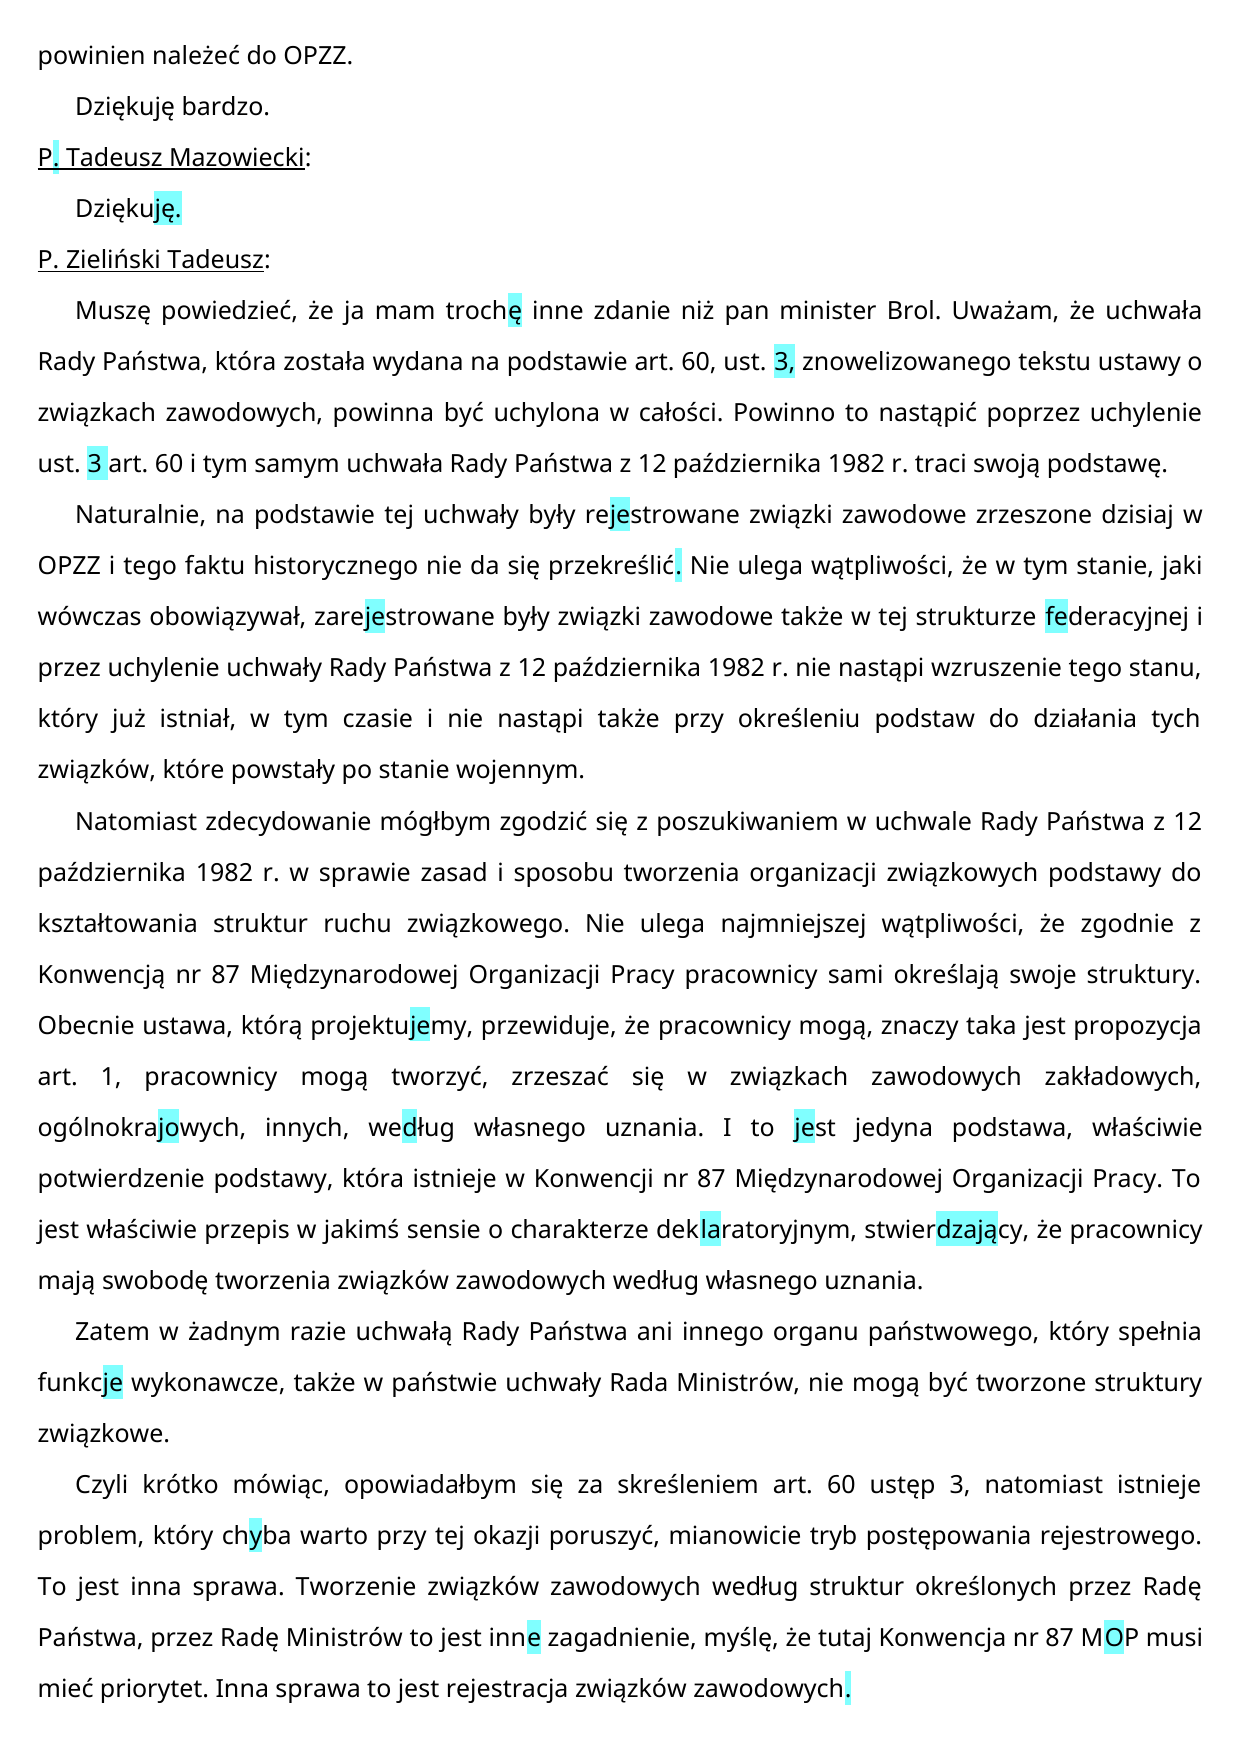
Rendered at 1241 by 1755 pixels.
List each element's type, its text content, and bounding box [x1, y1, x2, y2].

text Naturalnie, na podstawie tej uchwały były rejestrowane związki zawodowe zrzeszone dzisiaj w OPZZ i tego faktu historycznego nie da się przekreślić. Nie ulega wątpliwości, że w tym stanie, jaki wówczas obowiązywał, zarejestrowane były związki zawodowe także w tej strukturze federacyjnej i przez uchylenie uchwały Rady Państwa z 12 października 1982 r. nie nastąpi wzruszenie tego stanu, który już istniał, w tym czasie i nie nastąpi także przy określeniu podstaw do działania tych związków, które powstały po stanie wojennym. [37, 497, 1203, 786]
text Dziękuję bardzo. [37, 88, 1203, 123]
text Zatem w żadnym razie uchwałą Rady Państwa ani innego organu państwowego, który spełnia funkcje wykonawcze, także w państwie uchwały Rada Ministrów, nie mogą być tworzone struktury związkowe. [37, 1313, 1203, 1450]
text Natomiast zdecydowanie mógłbym zgodzić się z poszukiwaniem w uchwale Rady Państwa z 12 października 1982 r. w sprawie zasad i sposobu tworzenia organizacji związkowych podstawy do kształtowania struktur ruchu związkowego. Nie ulega najmniejszej wątpliwości, że zgodnie z Konwencją nr 87 Międzynarodowej Organizacji Pracy pracownicy sami określają swoje struktury. Obecnie ustawa, którą projektujemy, przewiduje, że pracownicy mogą, znaczy taka jest propozycja art. 1, pracownicy mogą tworzyć, zrzeszać się w związkach zawodowych zakładowych, ogólnokrajowych, innych, według własnego uznania. I to jest jedyna podstawa, właściwie potwierdzenie podstawy, która istnieje w Konwencji nr 87 Międzynarodowej Organizacji Pracy. To jest właściwie przepis w jakimś sensie o charakterze deklaratoryjnym, stwierdzający, że pracownicy mają swobodę tworzenia związków zawodowych według własnego uznania. [37, 803, 1203, 1297]
text P. Tadeusz Mazowiecki: [37, 139, 1203, 174]
text powinien należeć do OPZZ. [37, 37, 1203, 72]
text P. Zieliński Tadeusz: [37, 242, 1203, 276]
text Muszę powiedzieć, że ja mam trochę inne zdanie niż pan minister Brol. Uważam, że uchwała Rady Państwa, która została wydana na podstawie art. 60, ust. 3, znowelizowanego tekstu ustawy o związkach zawodowych, powinna być uchylona w całości. Powinno to nastąpić poprzez uchylenie ust. 3 art. 60 i tym samym uchwała Rady Państwa z 12 października 1982 r. traci swoją podstawę. [37, 293, 1203, 480]
text Czyli krótko mówiąc, opowiadałbym się za skreśleniem art. 60 ustęp 3, natomiast istnieje problem, który chyba warto przy tej okazji poruszyć, mianowicie tryb postępowania rejestrowego. To jest inna sprawa. Tworzenie związków zawodowych według struktur określonych przez Radę Państwa, przez Radę Ministrów to jest inne zagadnienie, myślę, że tutaj Konwencja nr 87 MOP musi mieć priorytet. Inna sprawa to jest rejestracja związków zawodowych. [37, 1467, 1203, 1705]
text Dziękuję. [37, 191, 1203, 225]
